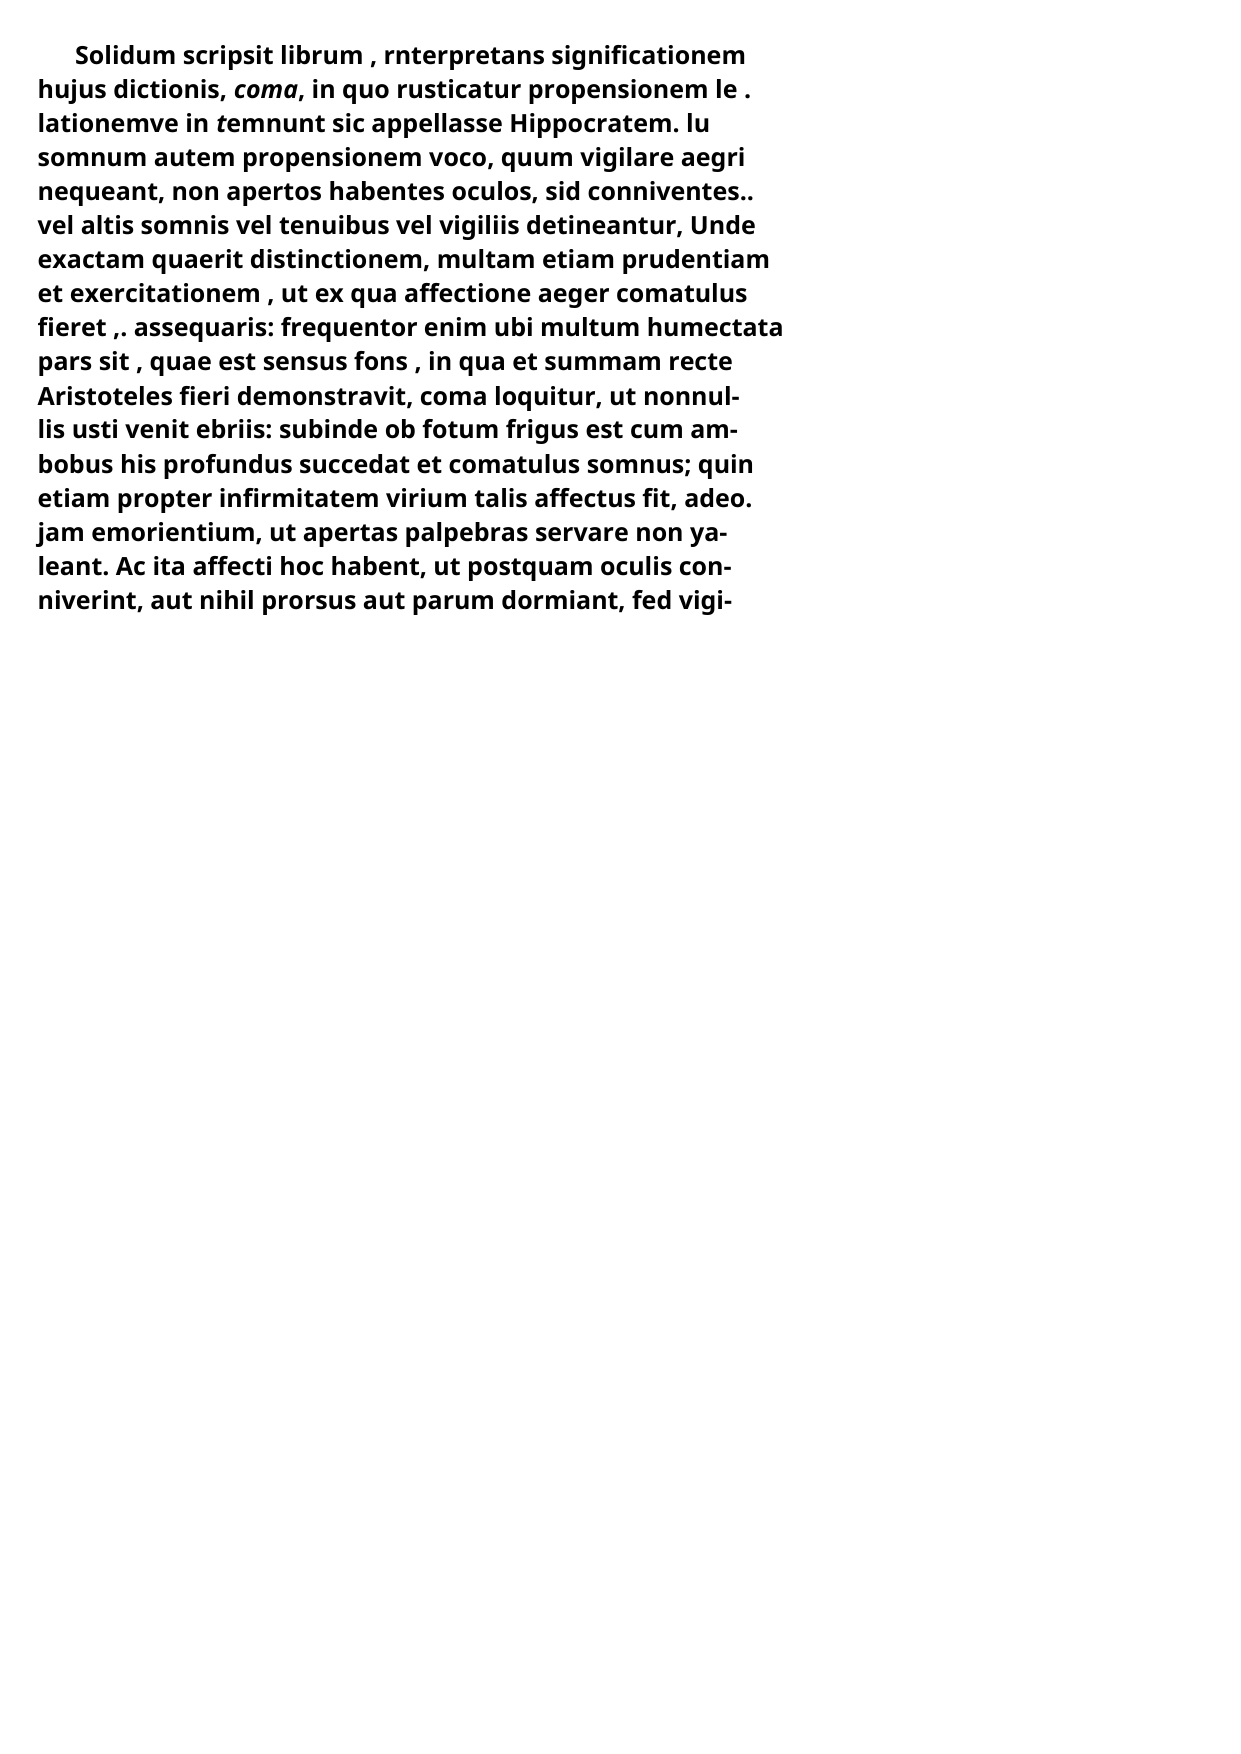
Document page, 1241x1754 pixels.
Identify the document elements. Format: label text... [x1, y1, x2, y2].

text Solidum scripsit librum , rnterpretans significationem hujus dictionis, coma, in quo rusticatur propensionem le . lationemve in temnunt sic appellasse Hippocratem. lu somnum autem propensionem voco, quum vigilare aegri nequeant, non apertos habentes oculos, sid conniventes.. vel altis somnis vel tenuibus vel vigiliis detineantur, Unde exactam quaerit distinctionem, multam etiam prudentiam et exercitationem , ut ex qua affectione aeger comatulus fieret ,. assequaris: frequentor enim ubi multum humectata pars sit , quae est sensus fons , in qua et summam recte Aristoteles fieri demonstravit, coma loquitur, ut nonnul- lis usti venit ebriis: subinde ob fotum frigus est cum am- bobus his profundus succedat et comatulus somnus; quin etiam propter infirmitatem virium talis affectus fit, adeo. jam emorientium, ut apertas palpebras servare non ya- leant. Ac ita affecti hoc habent, ut postquam oculis con- niverint, aut nihil prorsus aut parum dormiant, fed vigi- [37, 37, 1203, 617]
